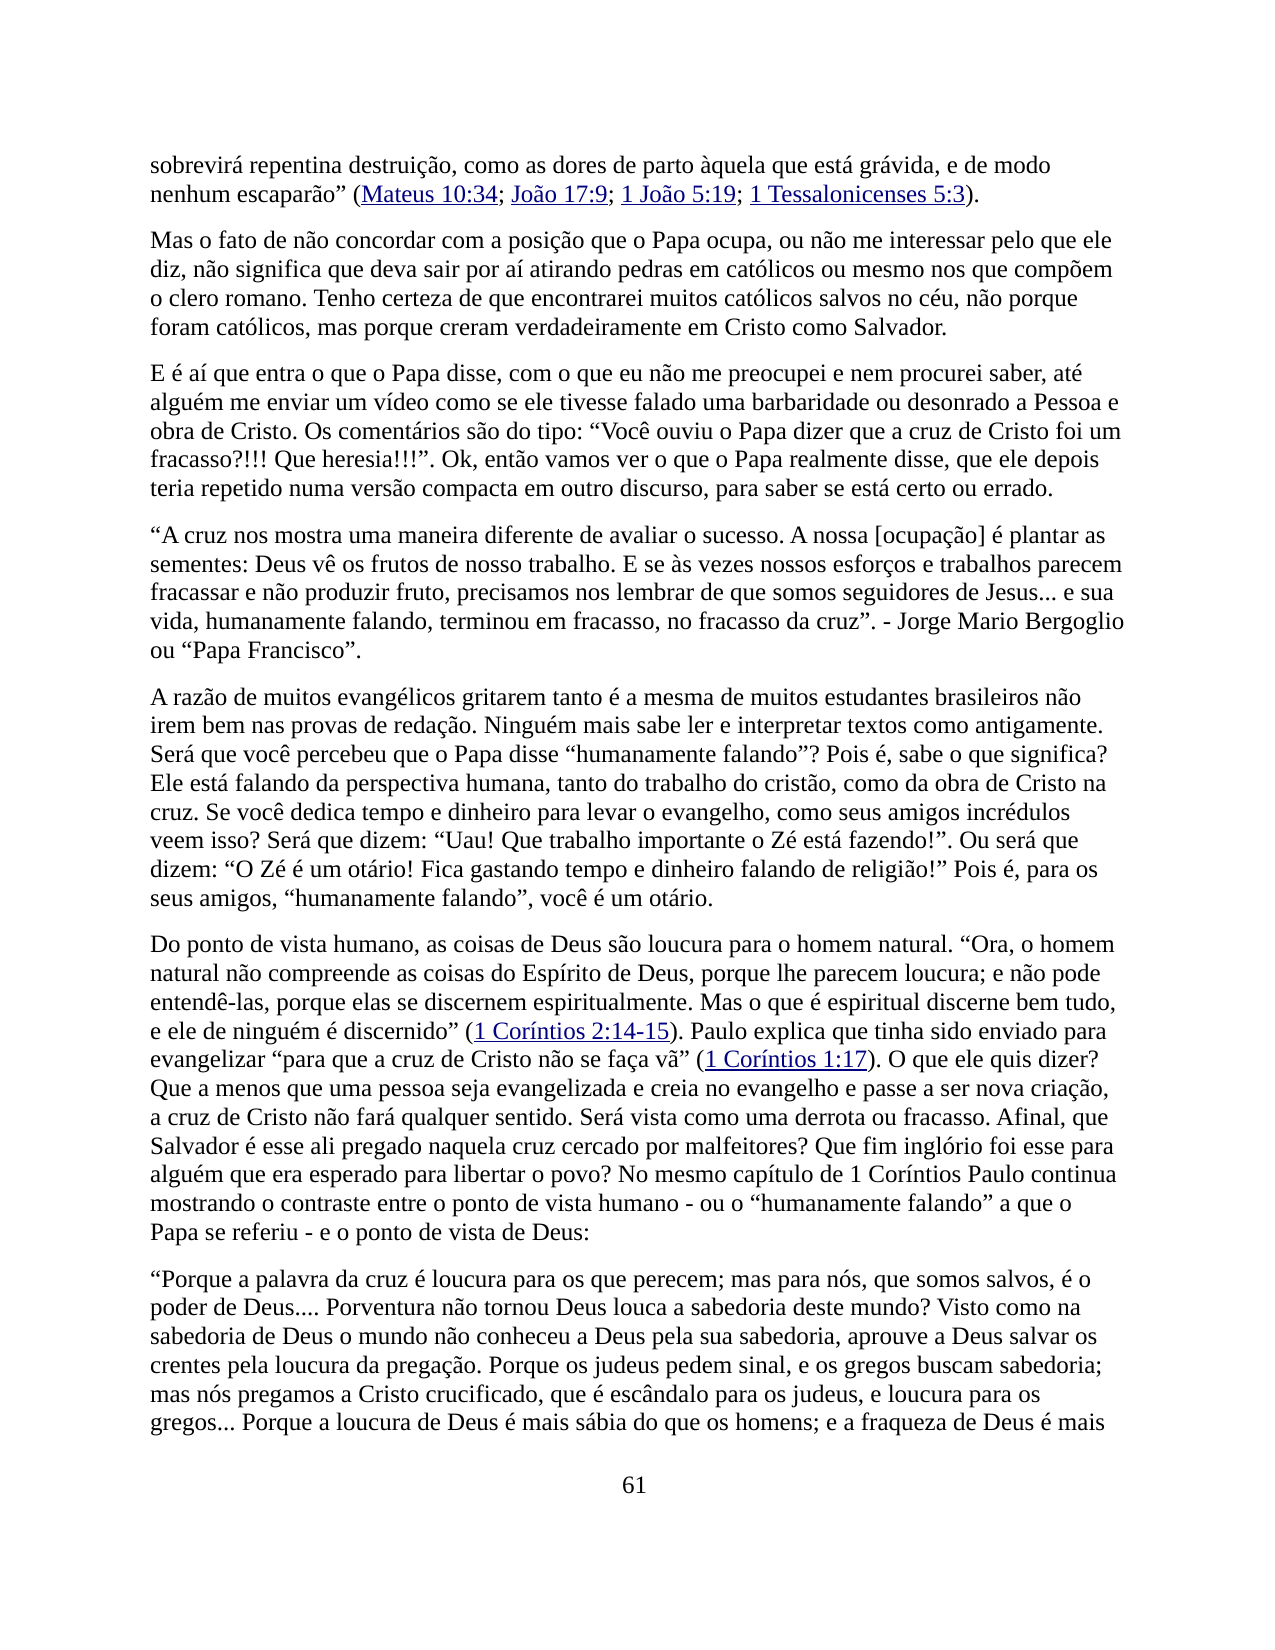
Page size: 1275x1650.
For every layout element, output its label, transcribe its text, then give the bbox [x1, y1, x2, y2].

text sobrevirá repentina destruição, como as dores de parto àquela que está grávida, e de modo nenhum escaparão” (Mateus 10:34; João 17:9; 1 João 5:19; 1 Tessalonicenses 5:3). [150, 150, 1125, 207]
text Do ponto de vista humano, as coisas de Deus são loucura para o homem natural. “Ora, o homem natural não compreende as coisas do Espírito de Deus, porque lhe parecem loucura; e não pode entendê-las, porque elas se discernem espiritualmente. Mas o que é espiritual discerne bem tudo, e ele de ninguém é discernido” (1 Coríntios 2:14-15). Paulo explica que tinha sido enviado para evangelizar “para que a cruz de Cristo não se faça vã” (1 Coríntios 1:17). O que ele quis dizer? Que a menos que uma pessoa seja evangelizada e creia no evangelho e passe a ser nova criação, a cruz de Cristo não fará qualquer sentido. Será vista como uma derrota ou fracasso. Afinal, que Salvador é esse ali pregado naquela cruz cercado por malfeitores? Que fim inglório foi esse para alguém que era esperado para libertar o povo? No mesmo capítulo de 1 Coríntios Paulo continua mostrando o contraste entre o ponto de vista humano - ou o “humanamente falando” a que o Papa se referiu - e o ponto de vista de Deus: [150, 929, 1125, 1246]
text “A cruz nos mostra uma maneira diferente de avaliar o sucesso. A nossa [ocupação] é plantar as sementes: Deus vê os frutos de nosso trabalho. E se às vezes nossos esforços e trabalhos parecem fracassar e não produzir fruto, precisamos nos lembrar de que somos seguidores de Jesus... e sua vida, humanamente falando, terminou em fracasso, no fracasso da cruz”. - Jorge Mario Bergoglio ou “Papa Francisco”. [150, 520, 1125, 664]
text Mas o fato de não concordar com a posição que o Papa ocupa, ou não me interessar pelo que ele diz, não significa que deva sair por aí atirando pedras em católicos ou mesmo nos que compõem o clero romano. Tenho certeza de que encontrarei muitos católicos salvos no céu, não porque foram católicos, mas porque creram verdadeiramente em Cristo como Salvador. [150, 225, 1125, 340]
text E é aí que entra o que o Papa disse, com o que eu não me preocupei e nem procurei saber, até alguém me enviar um vídeo como se ele tivesse falado uma barbaridade ou desonrado a Pessoa e obra de Cristo. Os comentários são do tipo: “Você ouviu o Papa dizer que a cruz de Cristo foi um fracasso?!!! Que heresia!!!”. Ok, então vamos ver o que o Papa realmente disse, que ele depois teria repetido numa versão compacta em outro discurso, para saber se está certo ou errado. [150, 358, 1125, 502]
text “Porque a palavra da cruz é loucura para os que perecem; mas para nós, que somos salvos, é o poder de Deus.... Porventura não tornou Deus louca a sabedoria deste mundo? Visto como na sabedoria de Deus o mundo não conheceu a Deus pela sua sabedoria, aprouve a Deus salvar os crentes pela loucura da pregação. Porque os judeus pedem sinal, e os gregos buscam sabedoria; mas nós pregamos a Cristo crucificado, que é escândalo para os judeus, e loucura para os gregos... Porque a loucura de Deus é mais sábia do que os homens; e a fraqueza de Deus é mais [150, 1264, 1125, 1436]
text A razão de muitos evangélicos gritarem tanto é a mesma de muitos estudantes brasileiros não irem bem nas provas de redação. Ninguém mais sabe ler e interpretar textos como antigamente. Será que você percebeu que o Papa disse “humanamente falando”? Pois é, sabe o que significa? Ele está falando da perspectiva humana, tanto do trabalho do cristão, como da obra de Cristo na cruz. Se você dedica tempo e dinheiro para levar o evangelho, como seus amigos incrédulos veem isso? Será que dizem: “Uau! Que trabalho importante o Zé está fazendo!”. Ou será que dizem: “O Zé é um otário! Fica gastando tempo e dinheiro falando de religião!” Pois é, para os seus amigos, “humanamente falando”, você é um otário. [150, 682, 1125, 912]
